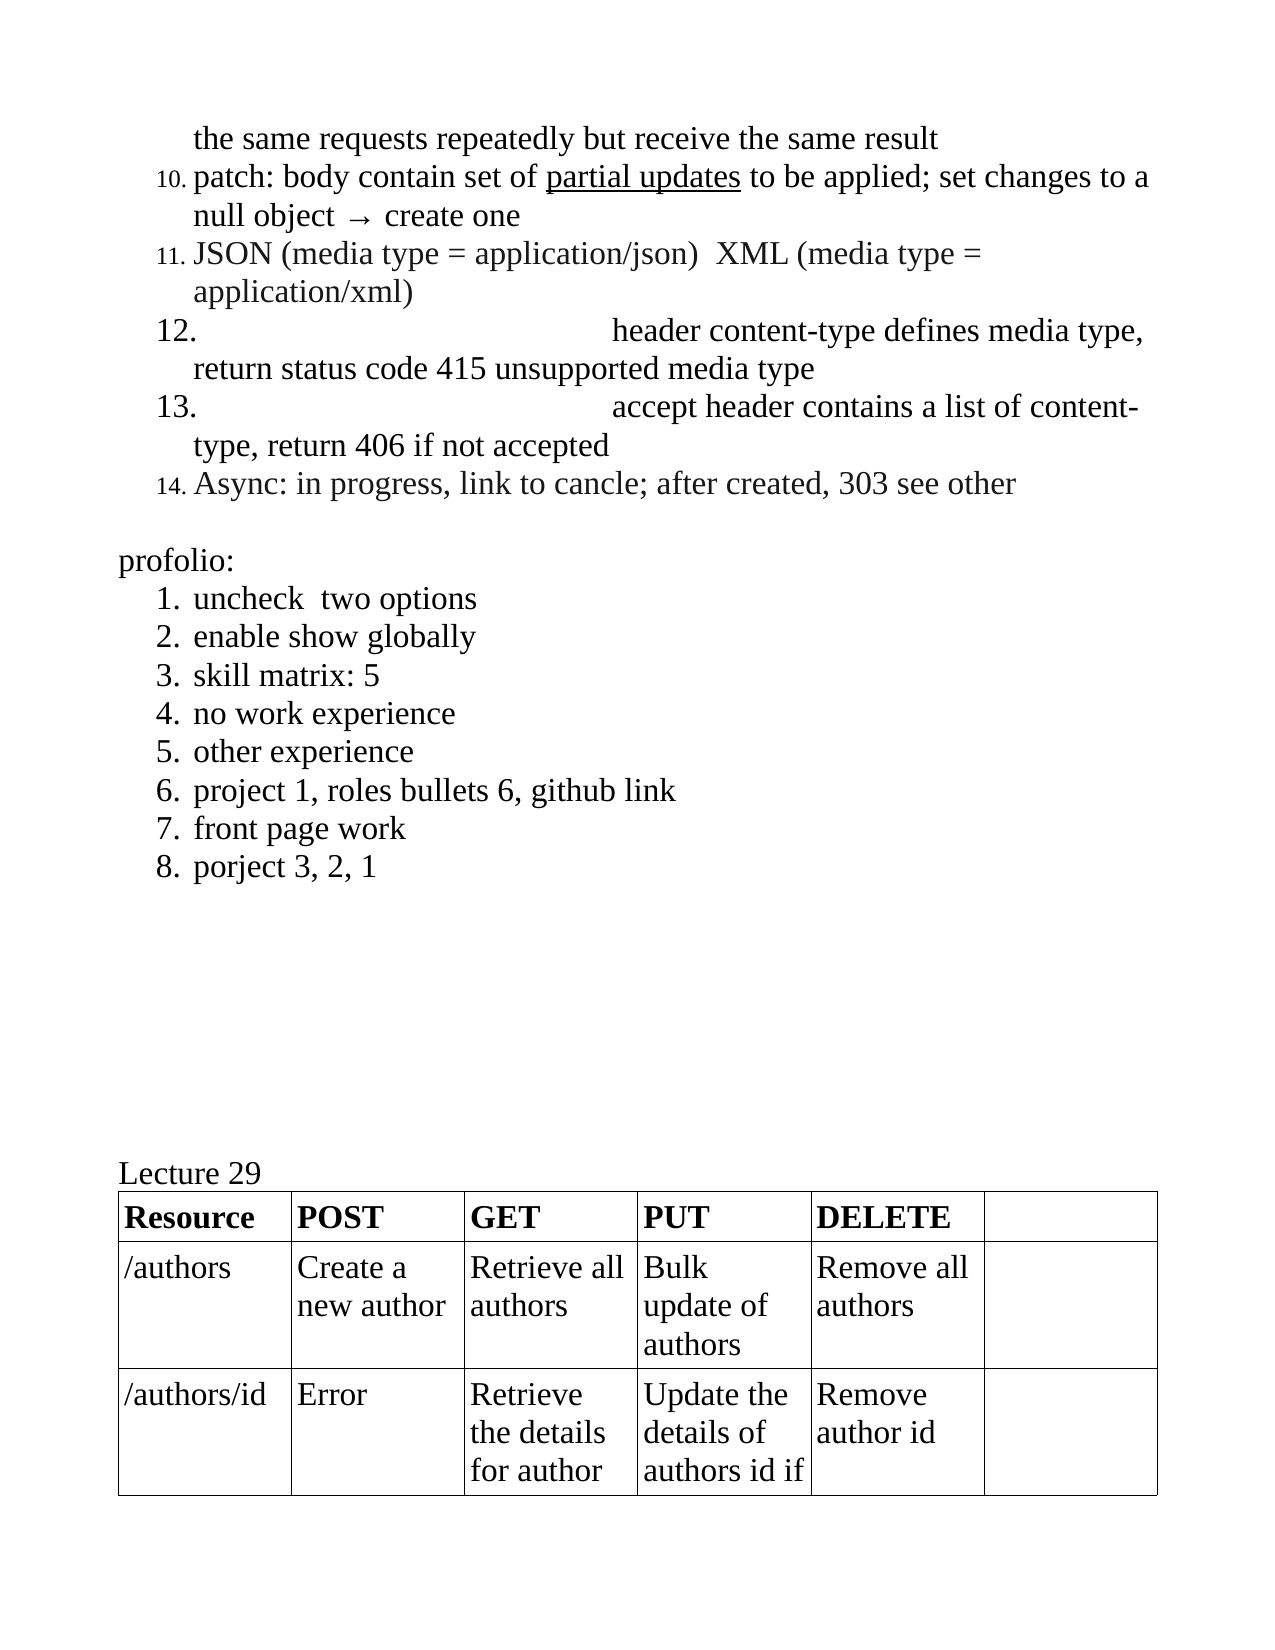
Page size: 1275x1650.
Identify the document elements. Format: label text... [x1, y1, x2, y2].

list patch: body contain set of partial updates to be applied; set changes to a null object → create one [156, 156, 1157, 233]
table_cell Retrieve the details for author [465, 1369, 637, 1494]
list uncheck two options [156, 578, 1157, 616]
list porject 3, 2, 1 [156, 846, 1157, 885]
list the same requests repeatedly but receive the same result [156, 118, 1157, 156]
list header content-type defines media type, return status code 415 unsupported media type [156, 310, 1157, 386]
text Lecture 29 [118, 1153, 1157, 1191]
table_header [985, 1192, 1157, 1241]
table_cell Error [292, 1369, 464, 1494]
table_cell Remove all authors [812, 1242, 984, 1368]
table_cell [985, 1369, 1157, 1494]
table_cell [985, 1242, 1157, 1368]
text profolio: [118, 540, 1157, 578]
table_header Resource [119, 1192, 291, 1241]
list no work experience [156, 693, 1157, 731]
table_header DELETE [812, 1192, 984, 1241]
list JSON (media type = application/json) XML (media type = application/xml) [156, 233, 1157, 310]
list accept header contains a list of content-type, return 406 if not accepted [156, 386, 1157, 463]
table_cell Retrieve all authors [465, 1242, 637, 1368]
table_header GET [465, 1192, 637, 1241]
list skill matrix: 5 [156, 655, 1157, 693]
table_header PUT [638, 1192, 811, 1241]
table_cell Remove author id [812, 1369, 984, 1494]
list other experience [156, 731, 1157, 770]
table_cell Update the details of authors id if [638, 1369, 811, 1494]
list front page work [156, 808, 1157, 846]
list Async: in progress, link to cancle; after created, 303 see other [156, 463, 1157, 501]
table_cell Bulk update of authors [638, 1242, 811, 1368]
table_cell /authors [119, 1242, 291, 1368]
table_header POST [292, 1192, 464, 1241]
table_cell /authors/id [119, 1369, 291, 1494]
table_cell Create a new author [292, 1242, 464, 1368]
list project 1, roles bullets 6, github link [156, 770, 1157, 808]
list enable show globally [156, 616, 1157, 655]
